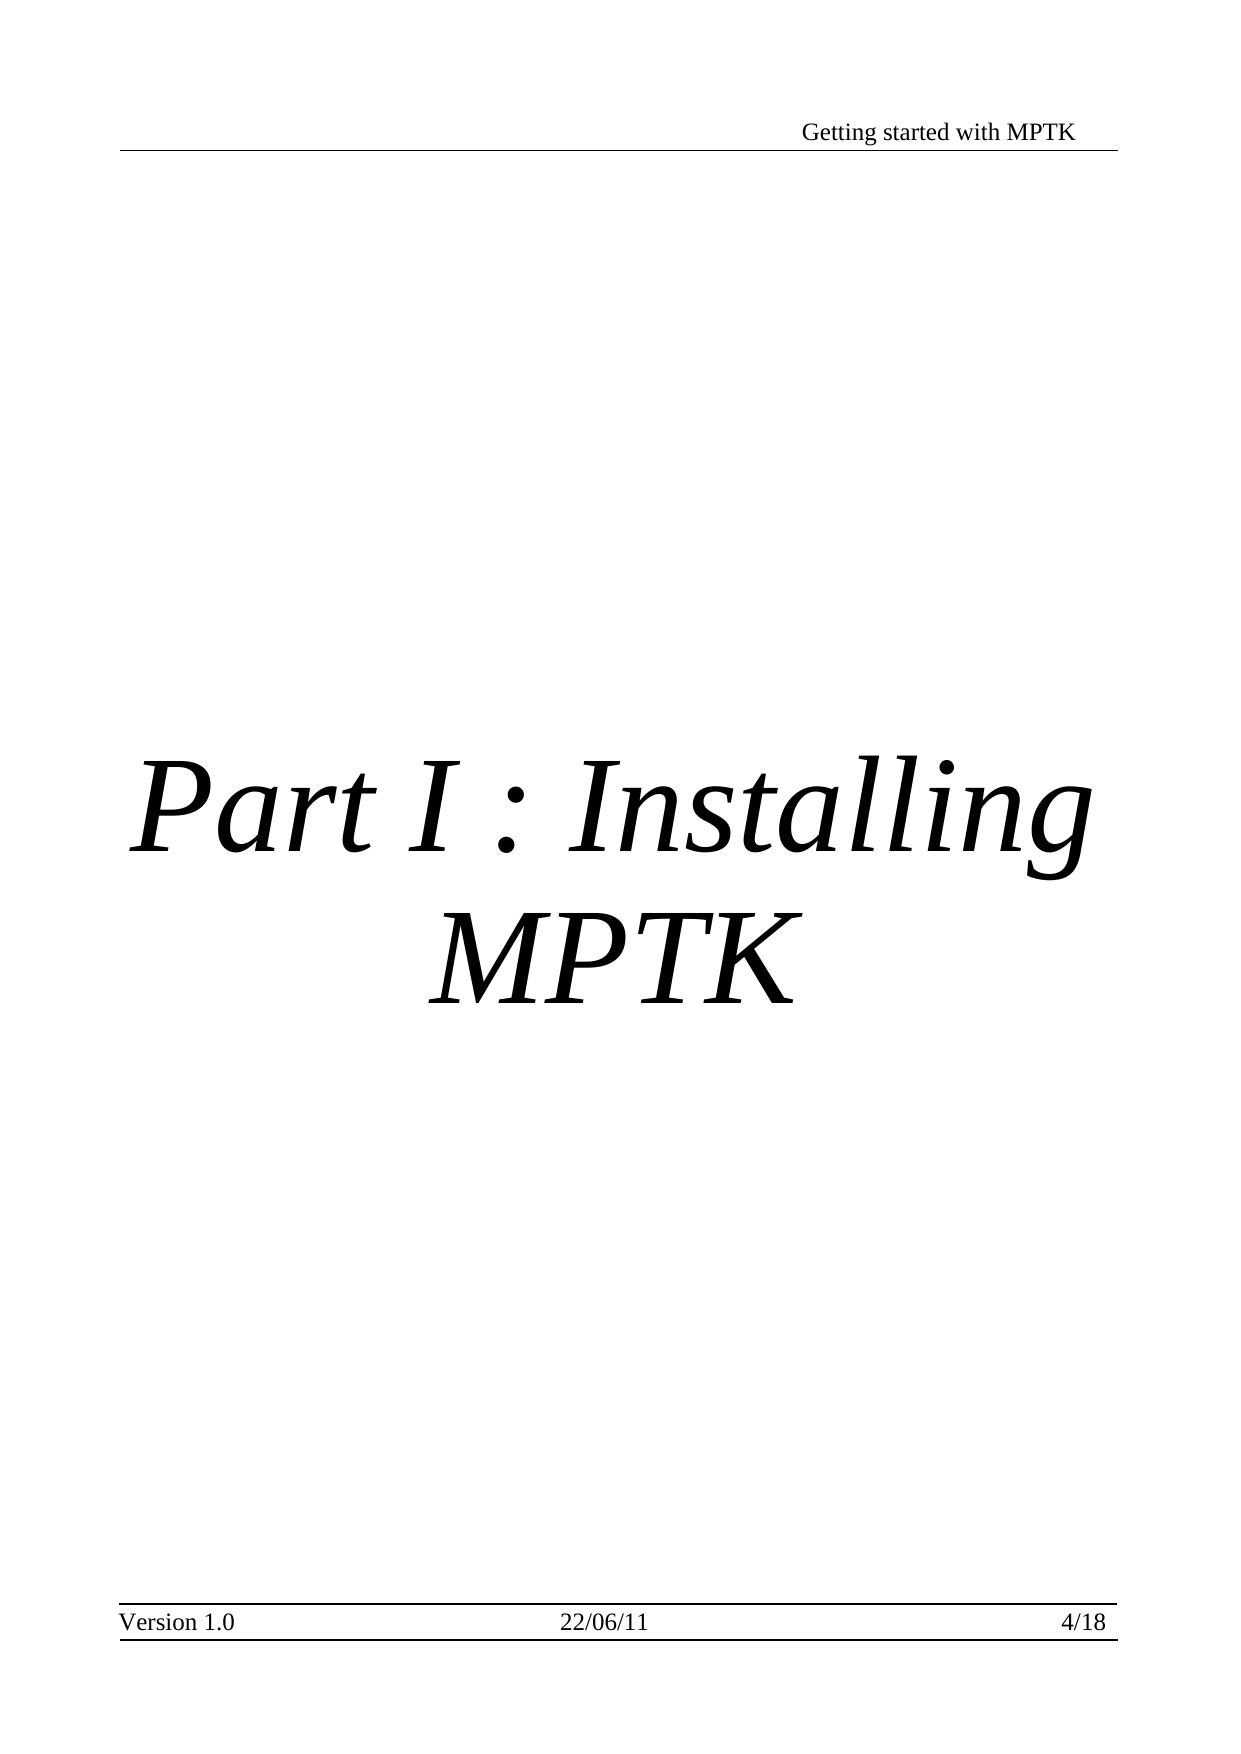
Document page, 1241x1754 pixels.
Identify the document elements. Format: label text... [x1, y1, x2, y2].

text Part I : Installing MPTK [118, 729, 1122, 1034]
